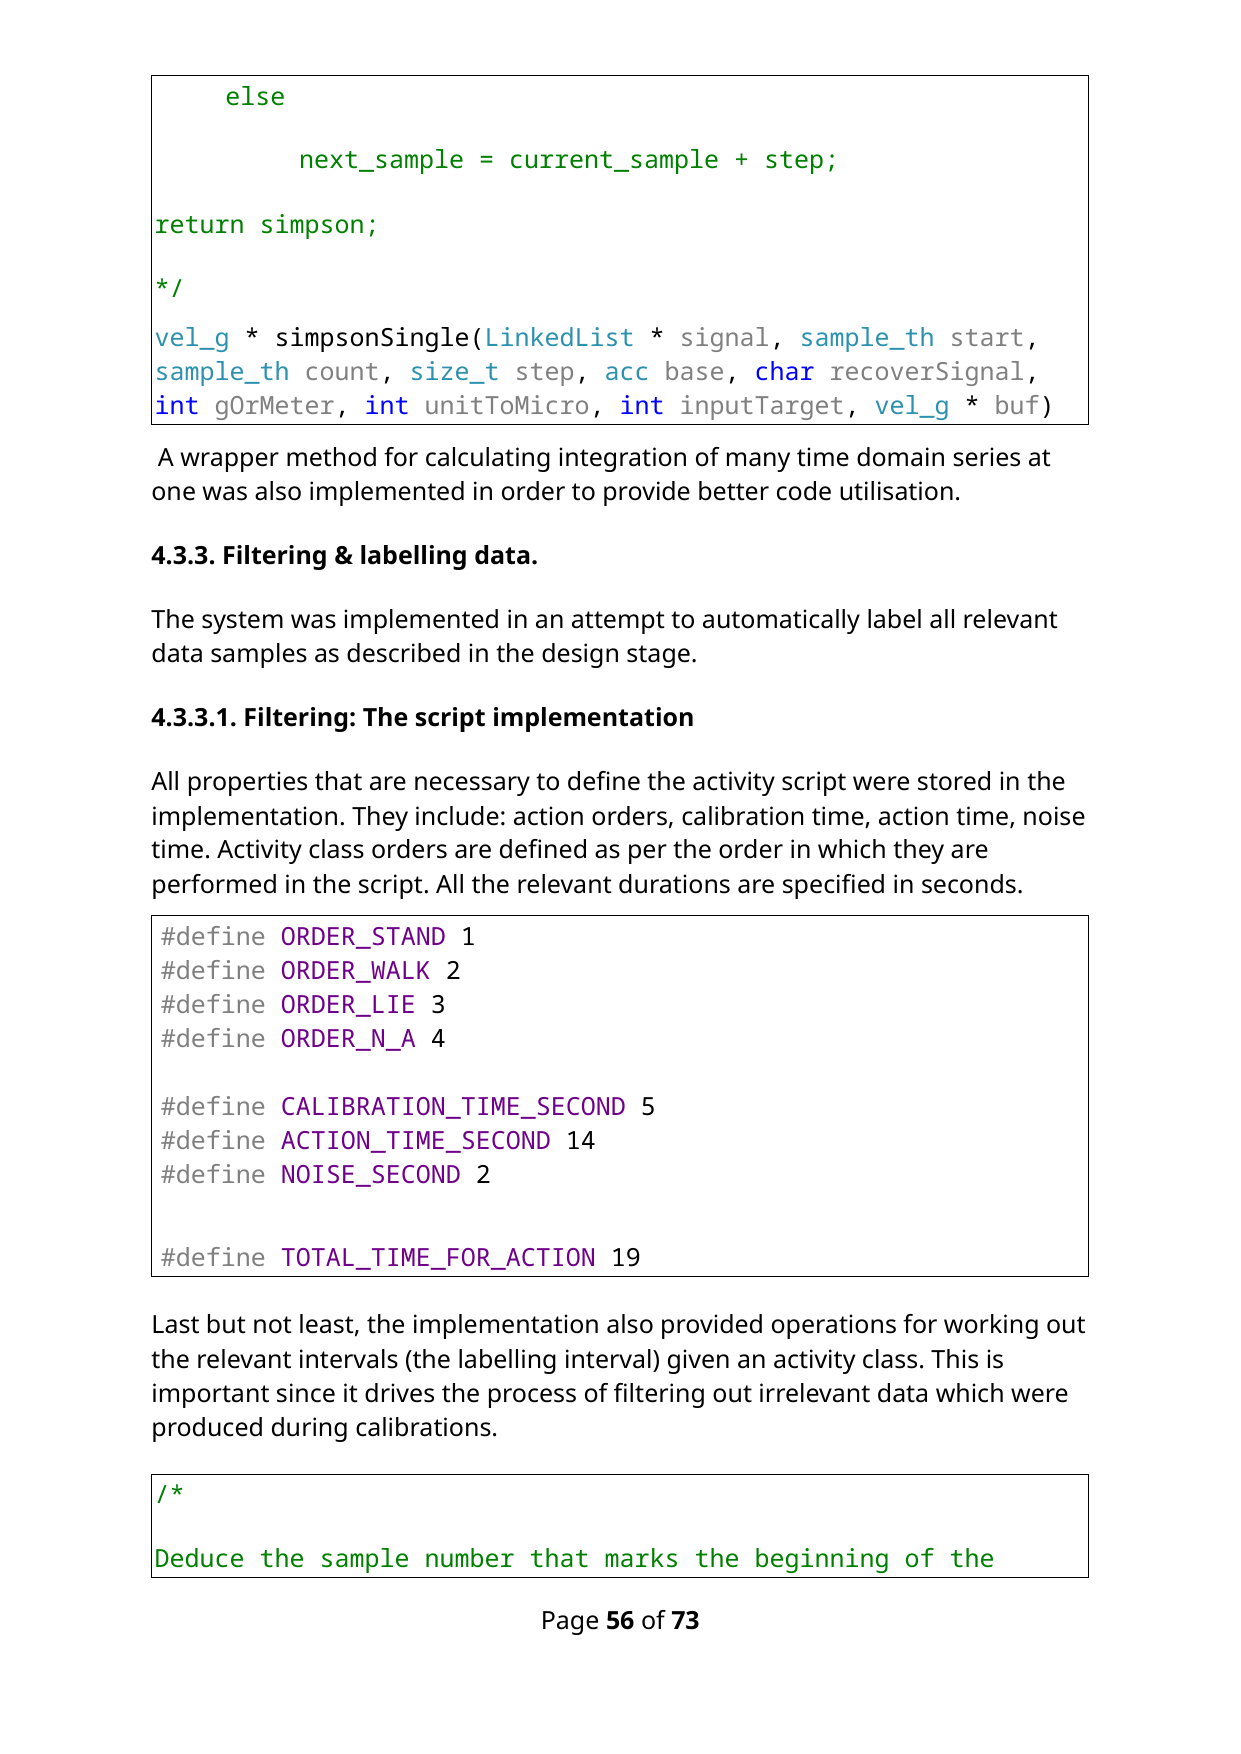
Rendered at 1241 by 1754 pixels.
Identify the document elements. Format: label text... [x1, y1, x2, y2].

text #define ACTION_TIME_SECOND 14 [152, 1120, 1088, 1154]
text #define ORDER_STAND 1 [152, 916, 1088, 949]
text #define NOISE_SECOND 2 [152, 1154, 1088, 1191]
text The system was implemented in an attempt to automatically label all relevant data samples as described in the design stage. [151, 602, 1089, 670]
text Last but not least, the implementation also provided operations for working out the relevant intervals (the labelling interval) given an activity class. This is important since it drives the process of filtering out irrelevant data which were produced during calibrations. [151, 1307, 1089, 1443]
text #define CALIBRATION_TIME_SECOND 5 [152, 1086, 1088, 1120]
text /* [152, 1475, 1088, 1511]
text Deduce the sample number that marks the beginning of the [152, 1537, 1088, 1577]
text #define ORDER_LIE 3 [152, 983, 1088, 1017]
text All properties that are necessary to define the activity script were stored in the implementation. They include: action orders, calibration time, action time, noise time. Activity class orders are defined as per the order in which they are performed in the script. All the relevant durations are specified in seconds. [151, 764, 1089, 900]
text 4.3.3. Filtering & labelling data. [151, 538, 1089, 572]
text else [152, 76, 1088, 112]
text A wrapper method for calculating integration of many time domain series at one was also implemented in order to provide better code utilisation. [151, 440, 1089, 508]
text vel_g * simpsonSingle(LinkedList * signal, sample_th start, sample_th count, size_t step, acc base, char recoverSignal, int gOrMeter, int unitToMicro, int inputTarget, vel_g * buf) [152, 316, 1088, 424]
text #define ORDER_WALK 2 [152, 949, 1088, 983]
text next_sample = current_sample + step; [152, 139, 1088, 176]
text 4.3.3.1. Filtering: The script implementation [151, 700, 1089, 734]
text return simpson; [152, 203, 1088, 240]
text */ [152, 267, 1088, 304]
text #define TOTAL_TIME_FOR_ACTION 19 [152, 1237, 1088, 1276]
text #define ORDER_N_A 4 [152, 1017, 1088, 1055]
